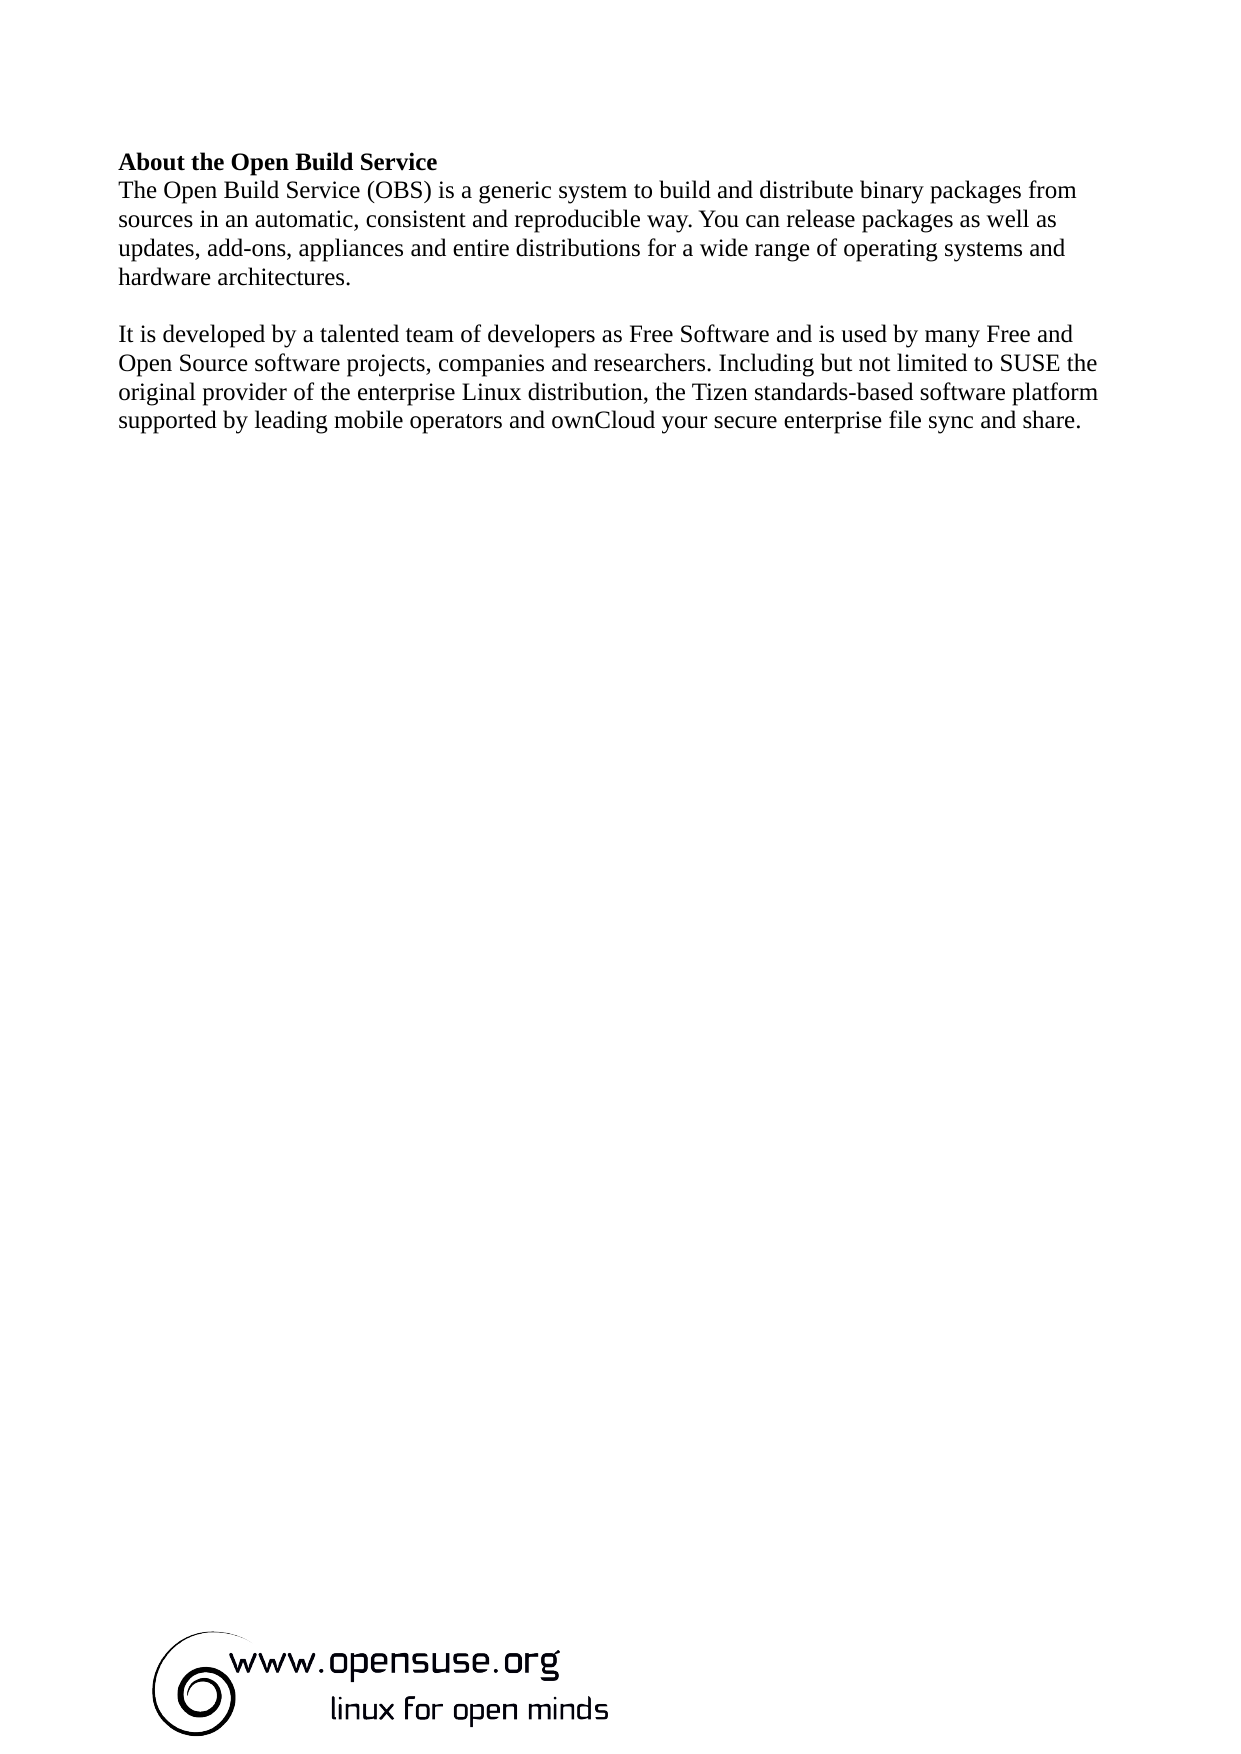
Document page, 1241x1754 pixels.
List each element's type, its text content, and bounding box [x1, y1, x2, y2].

text It is developed by a talented team of developers as Free Software and is used by many Free and Open Source software projects, companies and researchers. Including but not limited to SUSE the original provider of the enterprise Linux distribution, the Tizen standards-based software platform supported by leading mobile operators and ownCloud your secure enterprise file sync and share. [118, 319, 1122, 434]
picture [118, 1606, 1123, 1750]
text The Open Build Service (OBS) is a generic system to build and distribute binary packages from sources in an automatic, consistent and reproducible way. You can release packages as well as updates, add-ons, appliances and entire distributions for a wide range of operating systems and hardware architectures. [118, 176, 1122, 291]
text About the Open Build Service [118, 147, 1122, 176]
